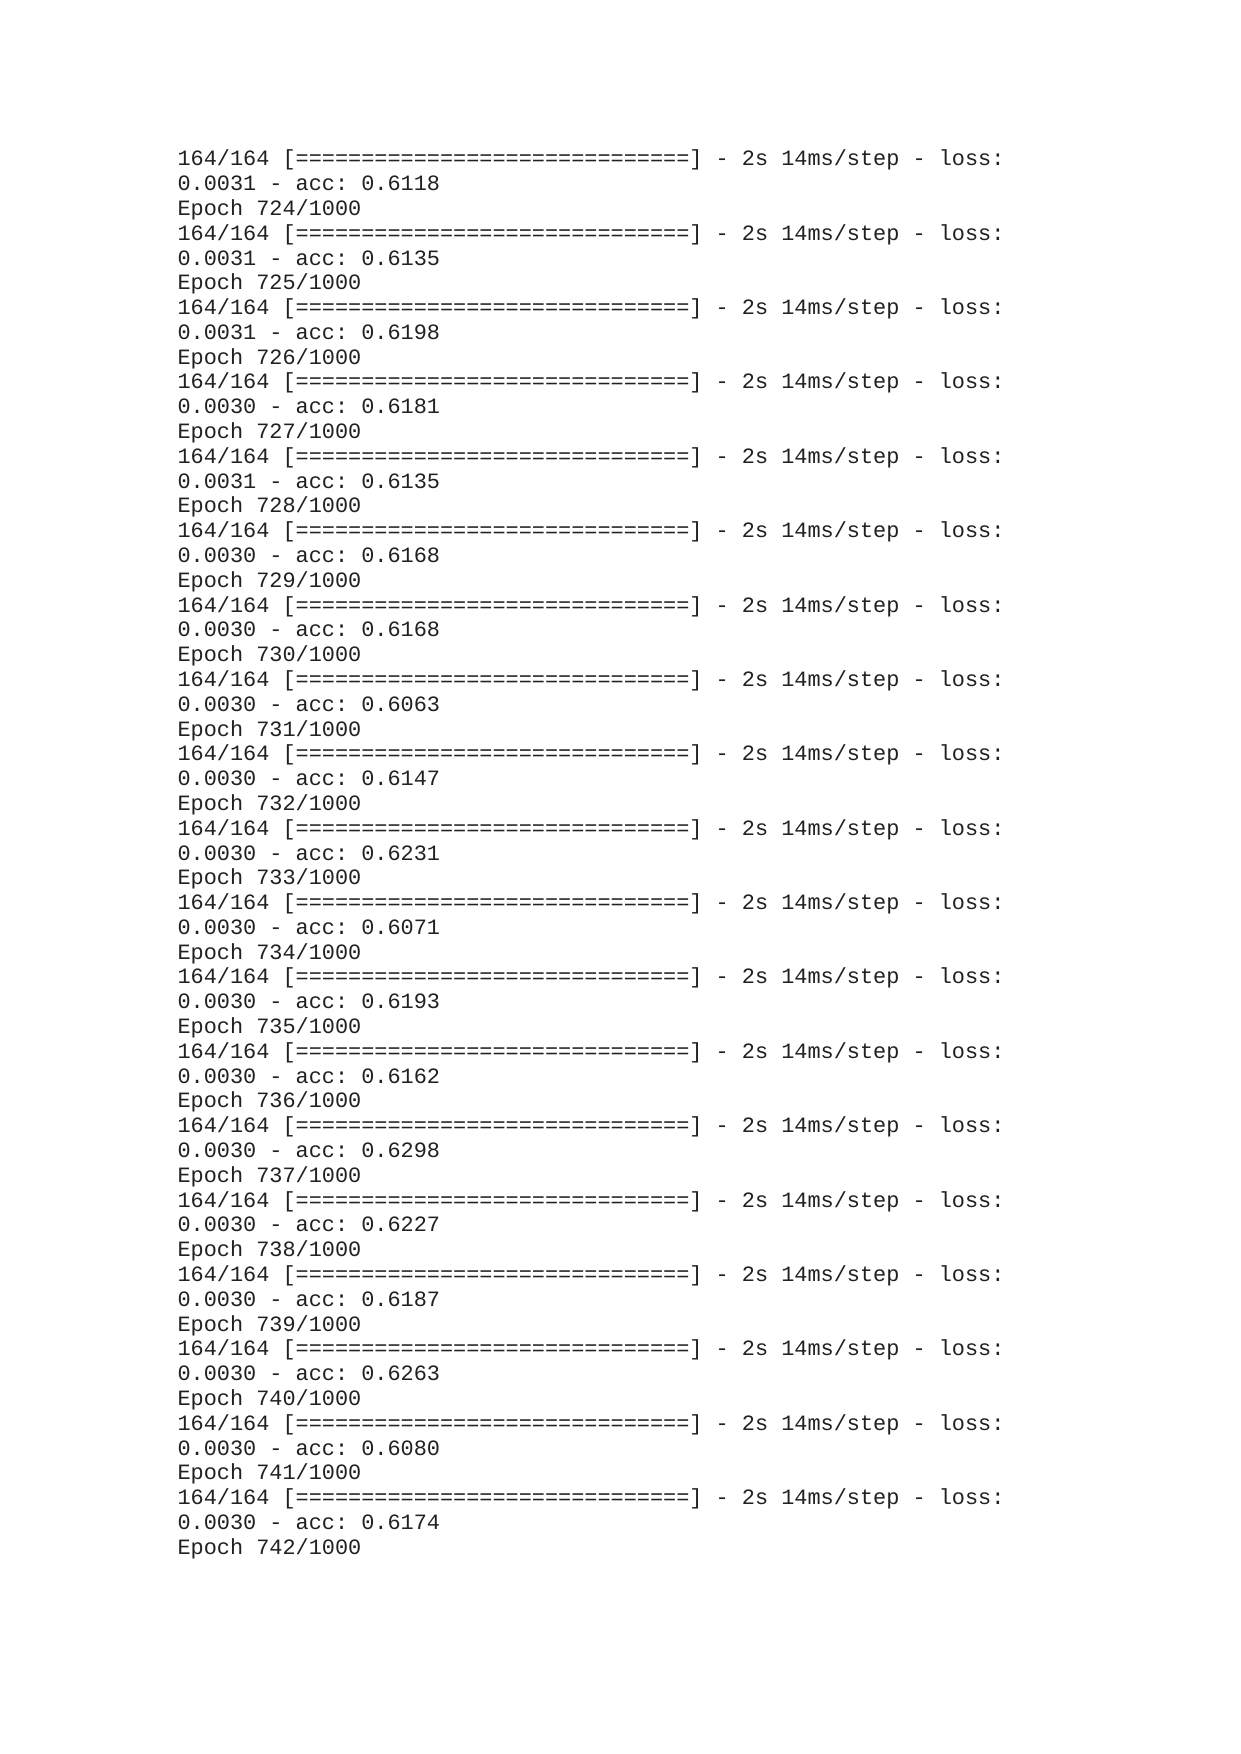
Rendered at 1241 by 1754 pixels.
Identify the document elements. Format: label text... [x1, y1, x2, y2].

text Epoch 730/1000 [177, 643, 1063, 668]
text 164/164 [==============================] - 2s 14ms/step - loss: 0.0030 - acc: 0.6187 [177, 1263, 1063, 1313]
text Epoch 727/1000 [177, 420, 1063, 445]
text Epoch 741/1000 [177, 1462, 1063, 1486]
text Epoch 742/1000 [177, 1536, 1063, 1561]
text Epoch 726/1000 [177, 346, 1063, 371]
text 164/164 [==============================] - 2s 14ms/step - loss: 0.0030 - acc: 0.6263 [177, 1338, 1063, 1387]
text 164/164 [==============================] - 2s 14ms/step - loss: 0.0030 - acc: 0.6162 [177, 1040, 1063, 1090]
text Epoch 731/1000 [177, 718, 1063, 743]
text 164/164 [==============================] - 2s 14ms/step - loss: 0.0030 - acc: 0.6063 [177, 668, 1063, 718]
text 164/164 [==============================] - 2s 14ms/step - loss: 0.0030 - acc: 0.6080 [177, 1412, 1063, 1462]
text 164/164 [==============================] - 2s 14ms/step - loss: 0.0030 - acc: 0.6227 [177, 1189, 1063, 1238]
text 164/164 [==============================] - 2s 14ms/step - loss: 0.0030 - acc: 0.6174 [177, 1486, 1063, 1536]
text Epoch 736/1000 [177, 1090, 1063, 1114]
text 164/164 [==============================] - 2s 14ms/step - loss: 0.0030 - acc: 0.6181 [177, 371, 1063, 420]
text 164/164 [==============================] - 2s 14ms/step - loss: 0.0031 - acc: 0.6118 [177, 148, 1063, 197]
text 164/164 [==============================] - 2s 14ms/step - loss: 0.0030 - acc: 0.6231 [177, 817, 1063, 867]
text Epoch 729/1000 [177, 569, 1063, 594]
text Epoch 738/1000 [177, 1238, 1063, 1263]
text Epoch 740/1000 [177, 1387, 1063, 1412]
text Epoch 732/1000 [177, 792, 1063, 817]
text 164/164 [==============================] - 2s 14ms/step - loss: 0.0031 - acc: 0.6135 [177, 222, 1063, 272]
text Epoch 739/1000 [177, 1313, 1063, 1338]
text Epoch 734/1000 [177, 941, 1063, 966]
text 164/164 [==============================] - 2s 14ms/step - loss: 0.0030 - acc: 0.6298 [177, 1114, 1063, 1164]
text Epoch 725/1000 [177, 272, 1063, 296]
text Epoch 737/1000 [177, 1164, 1063, 1189]
text 164/164 [==============================] - 2s 14ms/step - loss: 0.0030 - acc: 0.6071 [177, 891, 1063, 941]
text Epoch 728/1000 [177, 495, 1063, 519]
text Epoch 733/1000 [177, 867, 1063, 891]
text 164/164 [==============================] - 2s 14ms/step - loss: 0.0030 - acc: 0.6168 [177, 519, 1063, 569]
text 164/164 [==============================] - 2s 14ms/step - loss: 0.0031 - acc: 0.6198 [177, 296, 1063, 346]
text 164/164 [==============================] - 2s 14ms/step - loss: 0.0030 - acc: 0.6193 [177, 966, 1063, 1015]
text Epoch 735/1000 [177, 1015, 1063, 1040]
text 164/164 [==============================] - 2s 14ms/step - loss: 0.0031 - acc: 0.6135 [177, 445, 1063, 495]
text 164/164 [==============================] - 2s 14ms/step - loss: 0.0030 - acc: 0.6147 [177, 743, 1063, 792]
text Epoch 724/1000 [177, 197, 1063, 222]
text 164/164 [==============================] - 2s 14ms/step - loss: 0.0030 - acc: 0.6168 [177, 594, 1063, 643]
